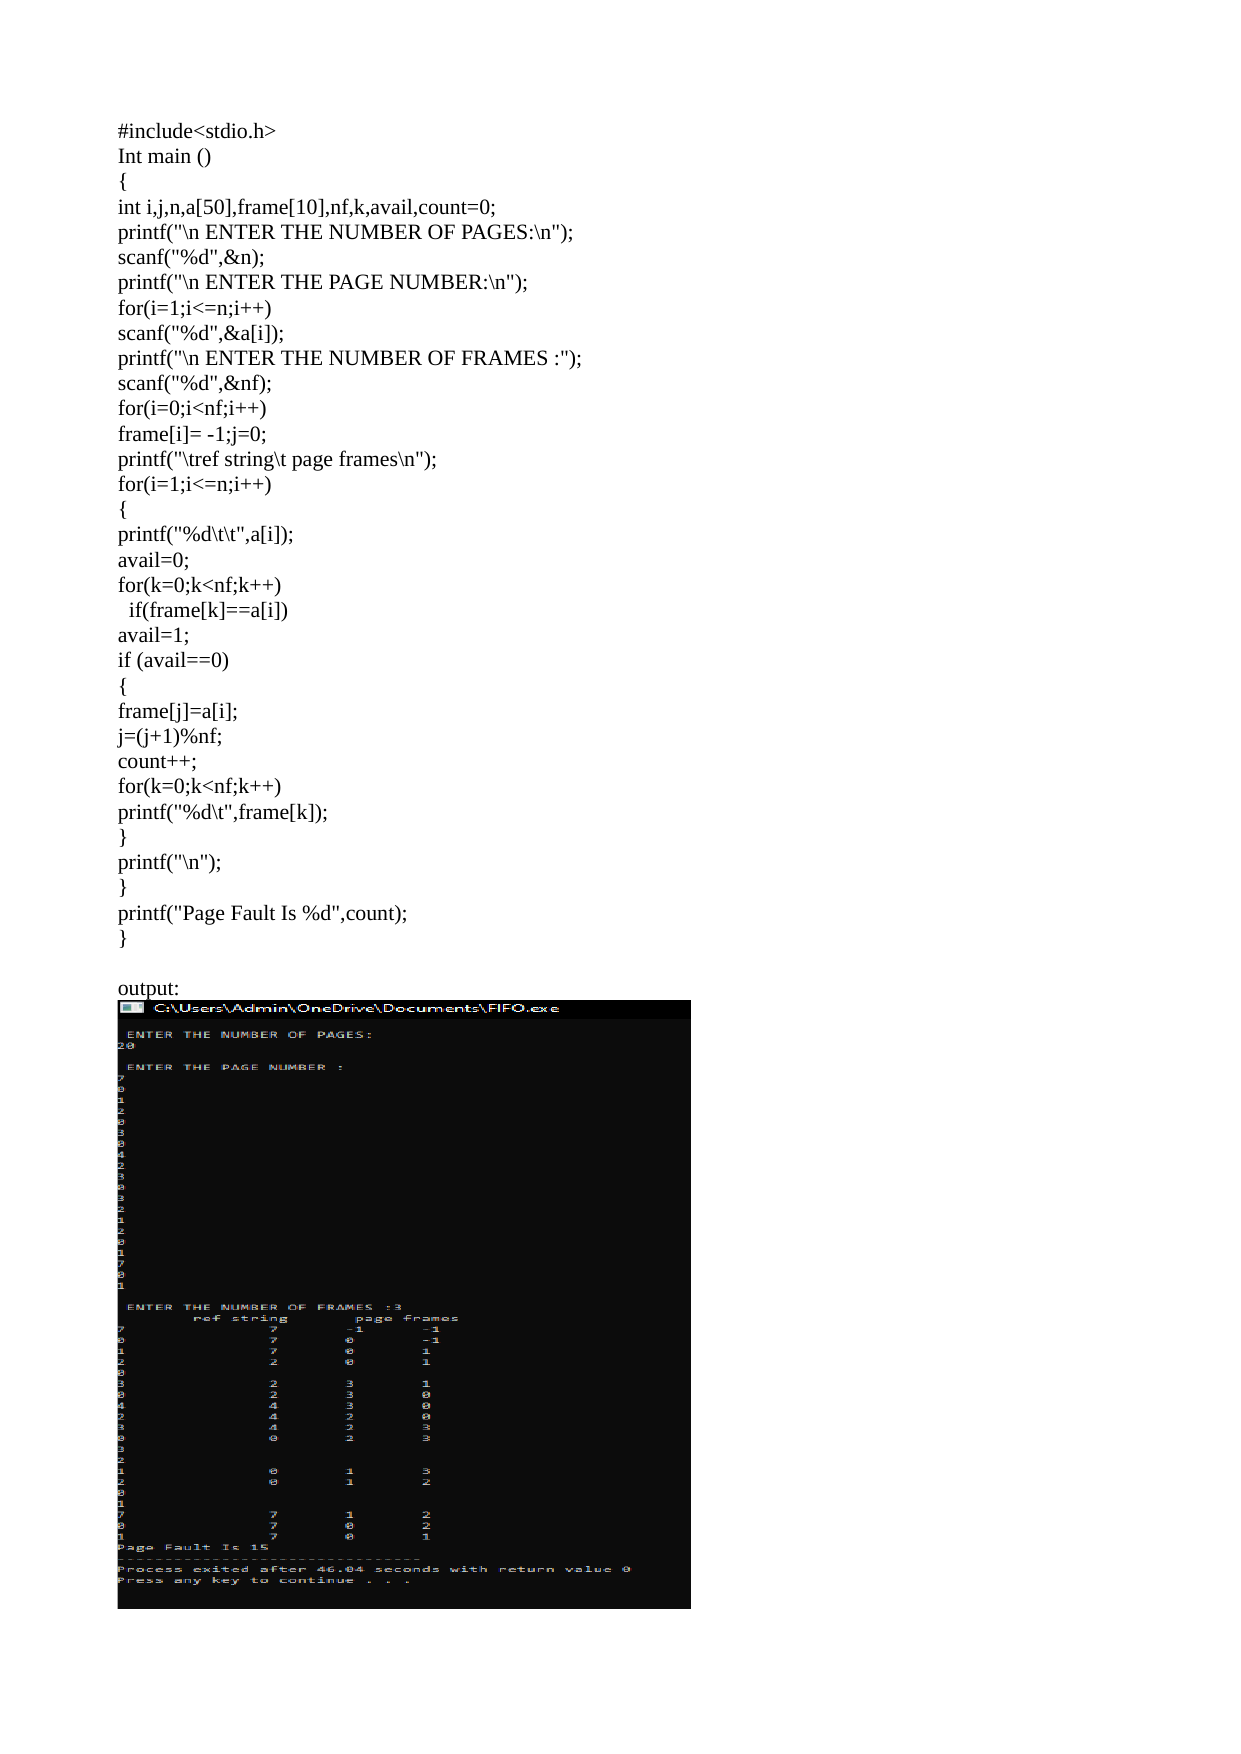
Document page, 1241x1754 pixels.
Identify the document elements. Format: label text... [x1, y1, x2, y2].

text frame[j]=a[i]; [118, 698, 426, 723]
text { [118, 673, 917, 698]
text } [118, 925, 917, 950]
text avail=0; [118, 547, 508, 572]
text printf("\n ENTER THE NUMBER OF FRAMES :"); [118, 345, 737, 370]
text { [118, 168, 917, 194]
text frame[i]= -1;j=0; [118, 421, 737, 446]
text printf("\tref string\t page frames\n"); [118, 446, 917, 471]
picture [117, 1000, 691, 1609]
text j=(j+1)%nf; [118, 723, 426, 748]
text for(i=1;i<=n;i++) [118, 471, 917, 496]
text printf("%d\t",frame[k]); [118, 799, 917, 824]
text } [118, 874, 917, 899]
text scanf("%d",&nf); [118, 370, 737, 395]
text output: [118, 975, 917, 1000]
text for(k=0;k<nf;k++) [118, 572, 508, 597]
text Int main () [118, 143, 917, 168]
text printf("Page Fault Is %d",count); [118, 899, 917, 925]
text { [118, 496, 917, 521]
text } [118, 824, 917, 849]
text scanf("%d",&a[i]); [118, 320, 696, 345]
text count++; [118, 748, 426, 773]
text printf("\n ENTER THE NUMBER OF PAGES:\n"); [118, 219, 917, 244]
text printf("\n"); [118, 849, 917, 874]
text if (avail==0) [118, 647, 917, 673]
text printf("%d\t\t",a[i]); [118, 521, 508, 547]
text printf("\n ENTER THE PAGE NUMBER:\n"); [118, 269, 696, 294]
text scanf("%d",&n); [118, 244, 917, 269]
text avail=1; [118, 622, 508, 647]
text int i,j,n,a[50],frame[10],nf,k,avail,count=0; [118, 194, 917, 219]
text #include<stdio.h> [118, 118, 917, 143]
text for(i=0;i<nf;i++) [118, 395, 737, 421]
text for(i=1;i<=n;i++) [118, 294, 696, 320]
text for(k=0;k<nf;k++) [118, 773, 426, 799]
text if(frame[k]==a[i]) [118, 597, 508, 622]
